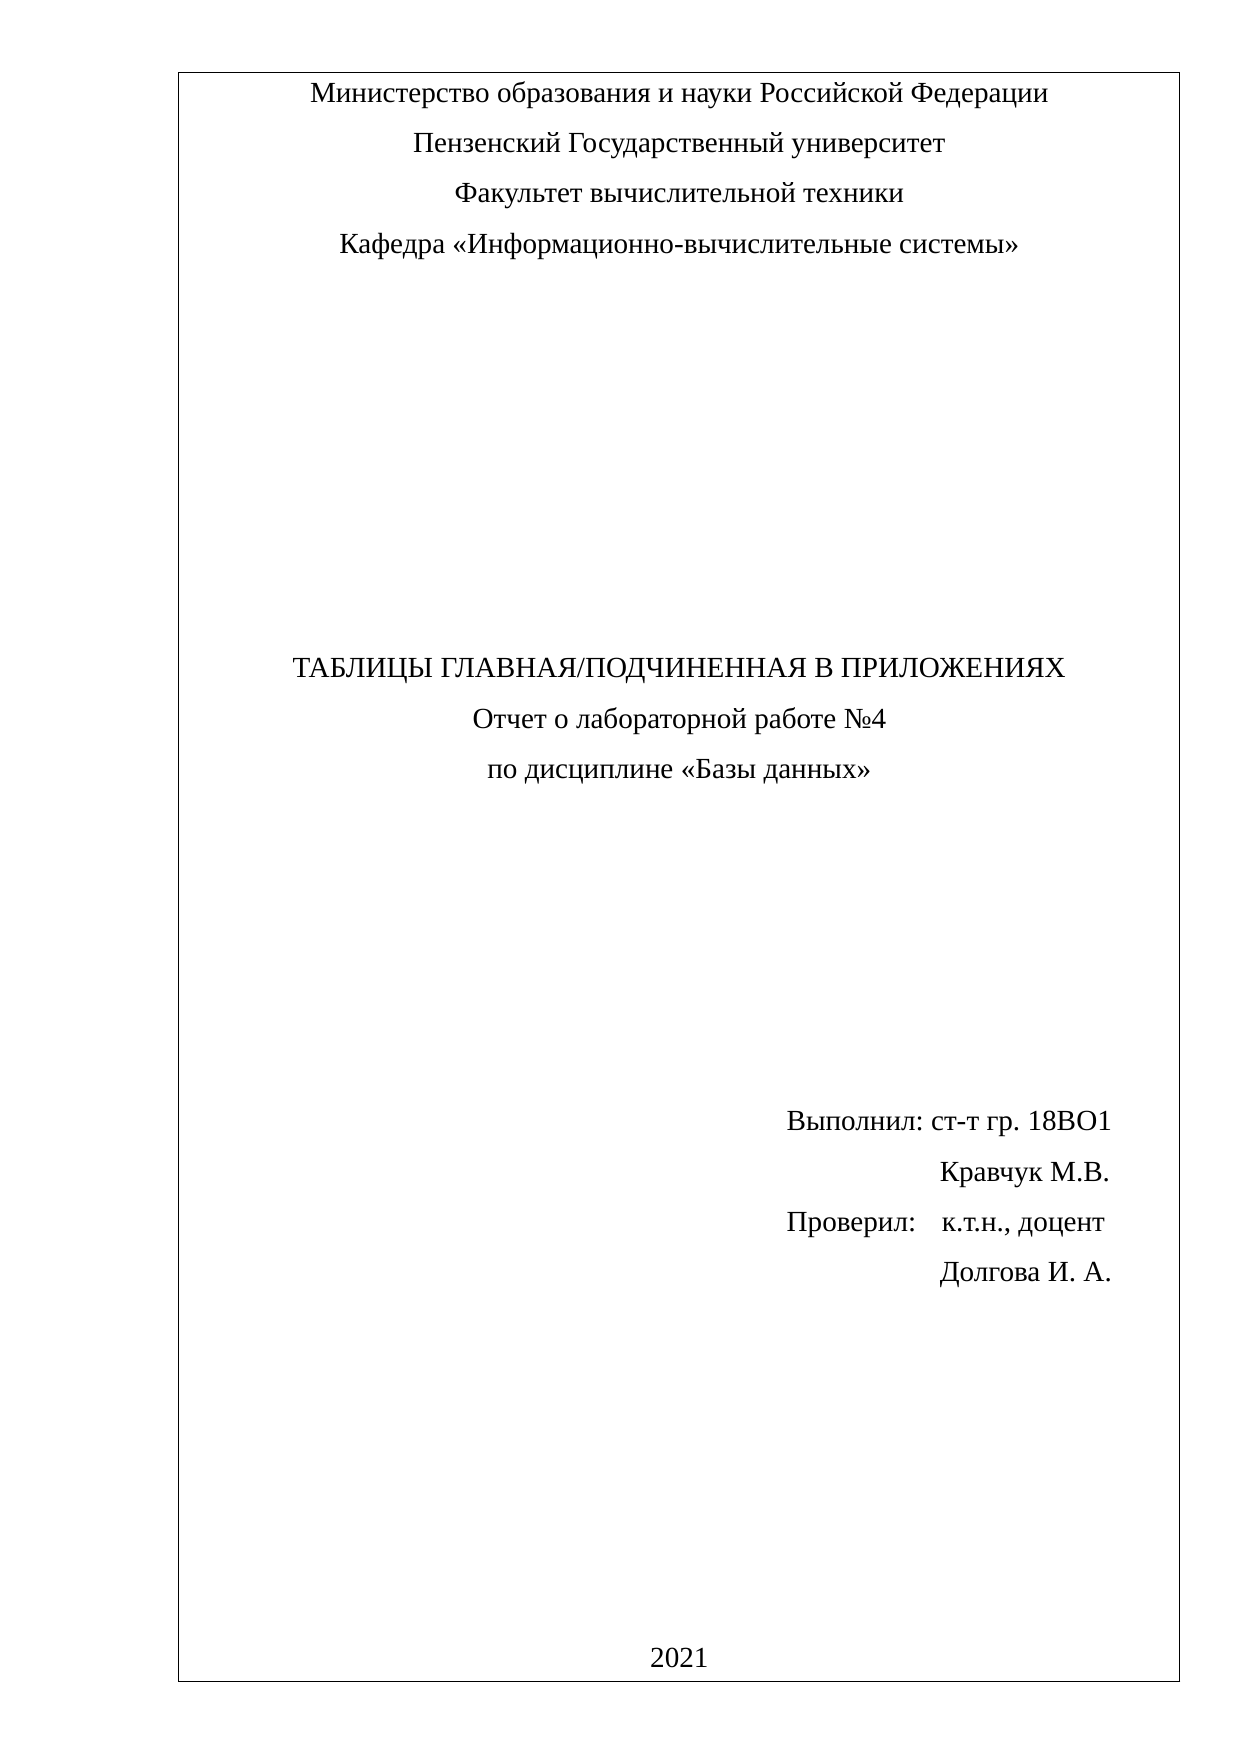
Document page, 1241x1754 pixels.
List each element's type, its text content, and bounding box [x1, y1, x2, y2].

text Кравчук М.В. [181, 1154, 1177, 1187]
text Выполнил: ст-т гр. 18ВО1 [181, 1103, 1177, 1137]
text Проверил: к.т.н., доцент [181, 1204, 1177, 1238]
text Министерство образования и науки Российской Федерации Пензенский Государственный университет [181, 75, 1177, 159]
text 2021 [181, 1640, 1177, 1674]
text Кафедра «Информационно-вычислительные системы» [181, 226, 1177, 259]
text Факультет вычислительной техники [181, 176, 1177, 209]
text Долгова И. А. [181, 1254, 1177, 1288]
text по дисциплине «Базы данных» [181, 751, 1177, 785]
text Отчет о лабораторной работе №4 [181, 701, 1177, 734]
text Таблицы главная/подчиненная в приложениях [181, 651, 1177, 684]
